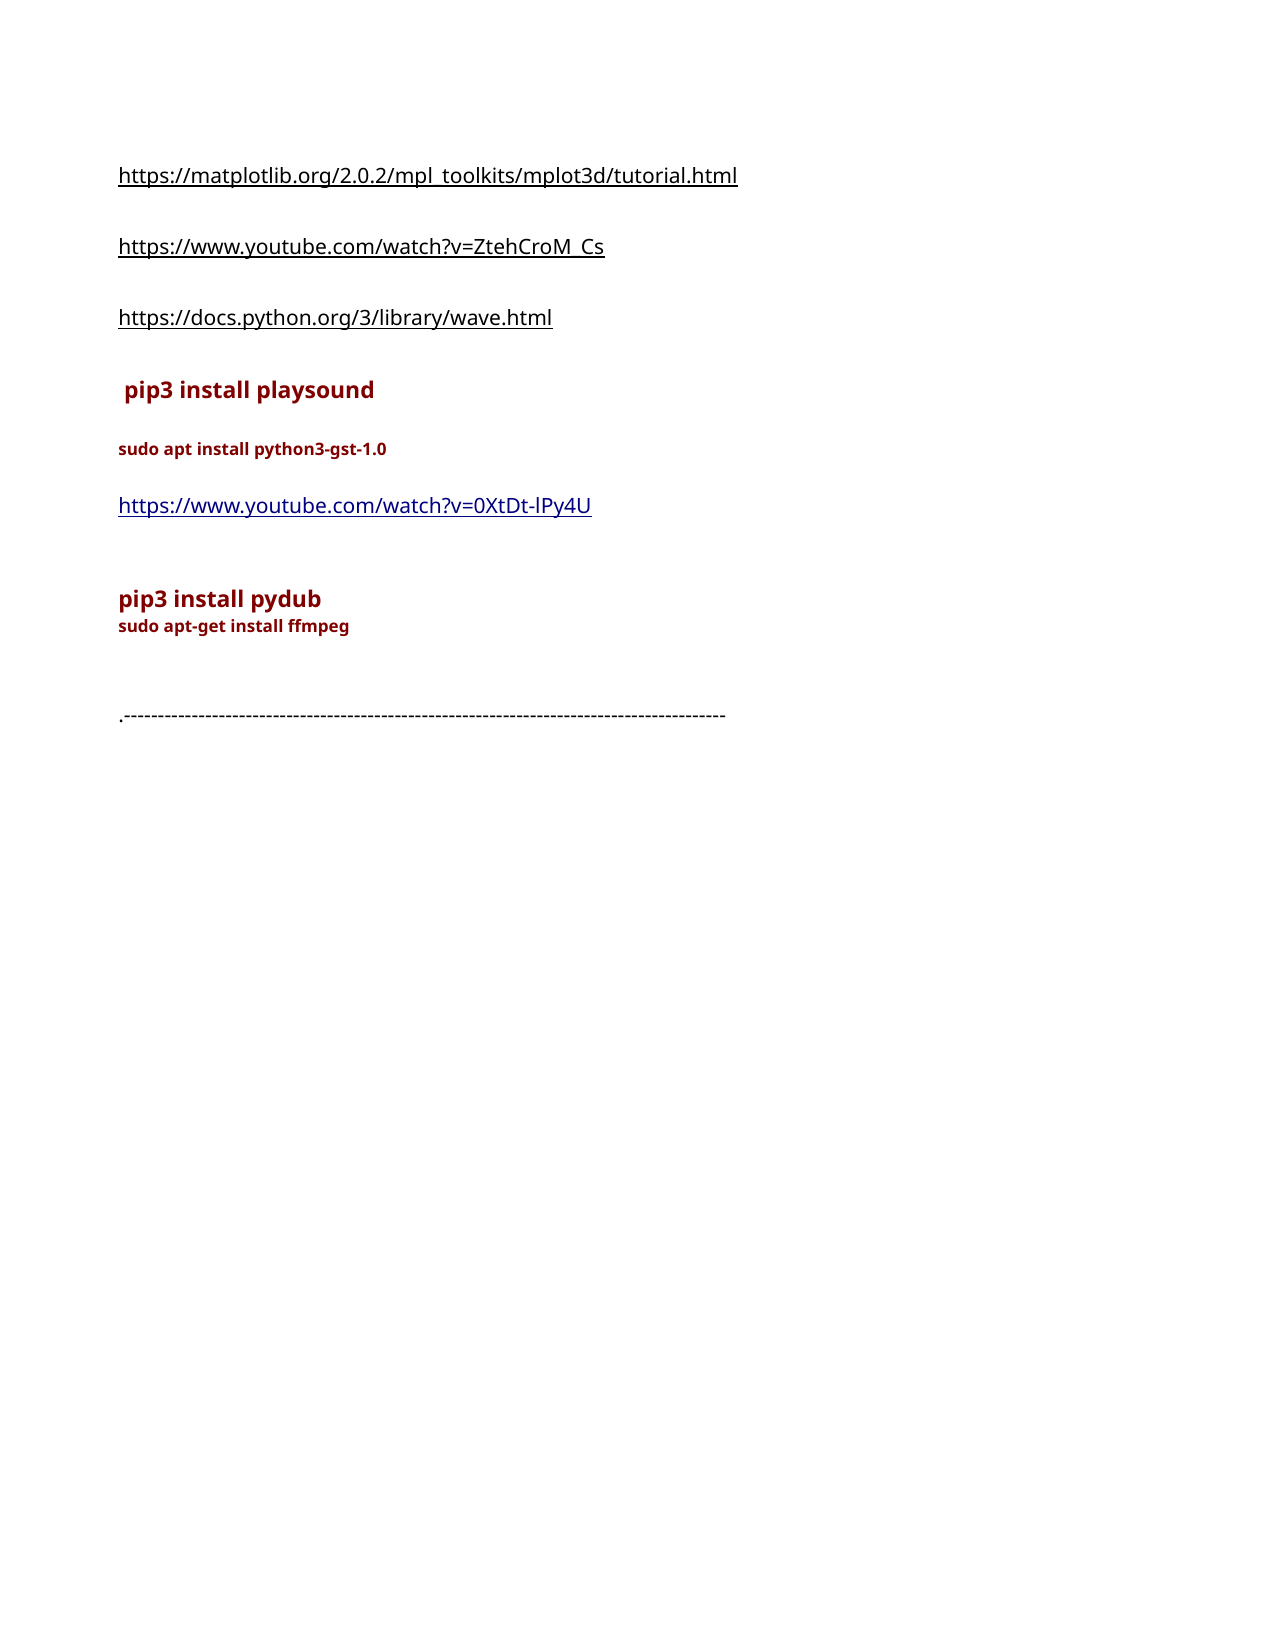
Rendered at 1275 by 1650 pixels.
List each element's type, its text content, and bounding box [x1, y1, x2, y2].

text pip3 install pydub [118, 583, 1157, 614]
text sudo apt-get install ffmpeg [118, 614, 1157, 637]
text sudo apt install python3-gst-1.0 [118, 437, 1157, 460]
text .----------------------------------------------------------------------------------------- [118, 699, 1157, 728]
text https://matplotlib.org/2.0.2/mpl_toolkits/mplot3d/tutorial.html [118, 161, 1157, 189]
text https://www.youtube.com/watch?v=ZtehCroM_Cs [118, 232, 1157, 261]
text https://www.youtube.com/watch?v=0XtDt-lPy4U [118, 491, 1157, 520]
text https://docs.python.org/3/library/wave.html [118, 303, 1157, 332]
text pip3 install playsound [118, 374, 1157, 406]
